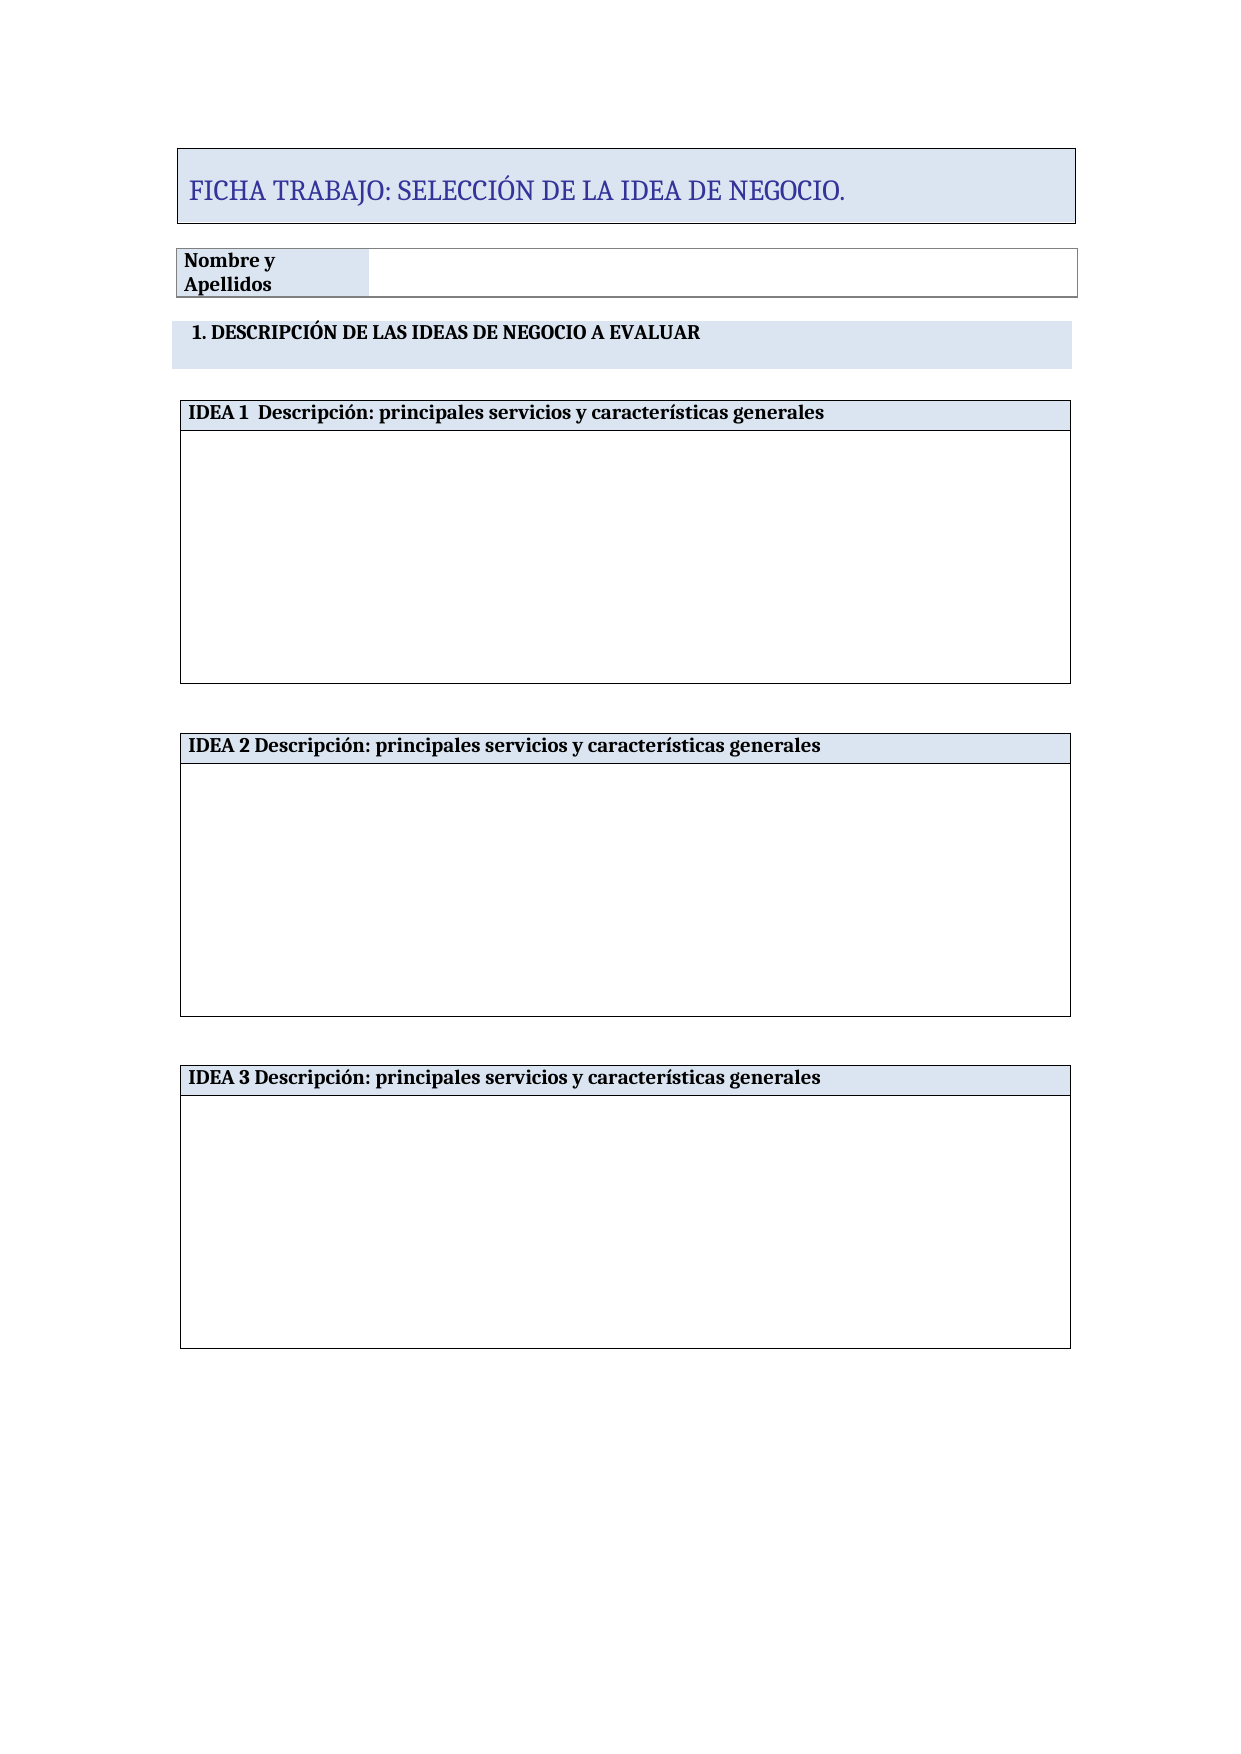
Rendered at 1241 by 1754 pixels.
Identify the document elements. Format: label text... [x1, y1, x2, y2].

table_header 1. DESCRIPCIÓN DE LAS IDEAS DE NEGOCIO A EVALUAR [172, 321, 1072, 369]
table_header IDEA 1 Descripción: principales servicios y características generales [181, 401, 1070, 430]
table_header IDEA 3 Descripción: principales servicios y características generales [181, 1066, 1070, 1095]
table_header Nombre y Apellidos [177, 249, 369, 296]
table_header FICHA TRABAJO: SELECCIÓN DE LA IDEA DE NEGOCIO. [178, 149, 1075, 222]
table_header IDEA 2 Descripción: principales servicios y características generales [181, 734, 1070, 763]
table_cell [181, 1096, 1070, 1348]
table_cell [181, 764, 1070, 1016]
table_header [370, 249, 1077, 296]
table_cell [181, 431, 1070, 683]
